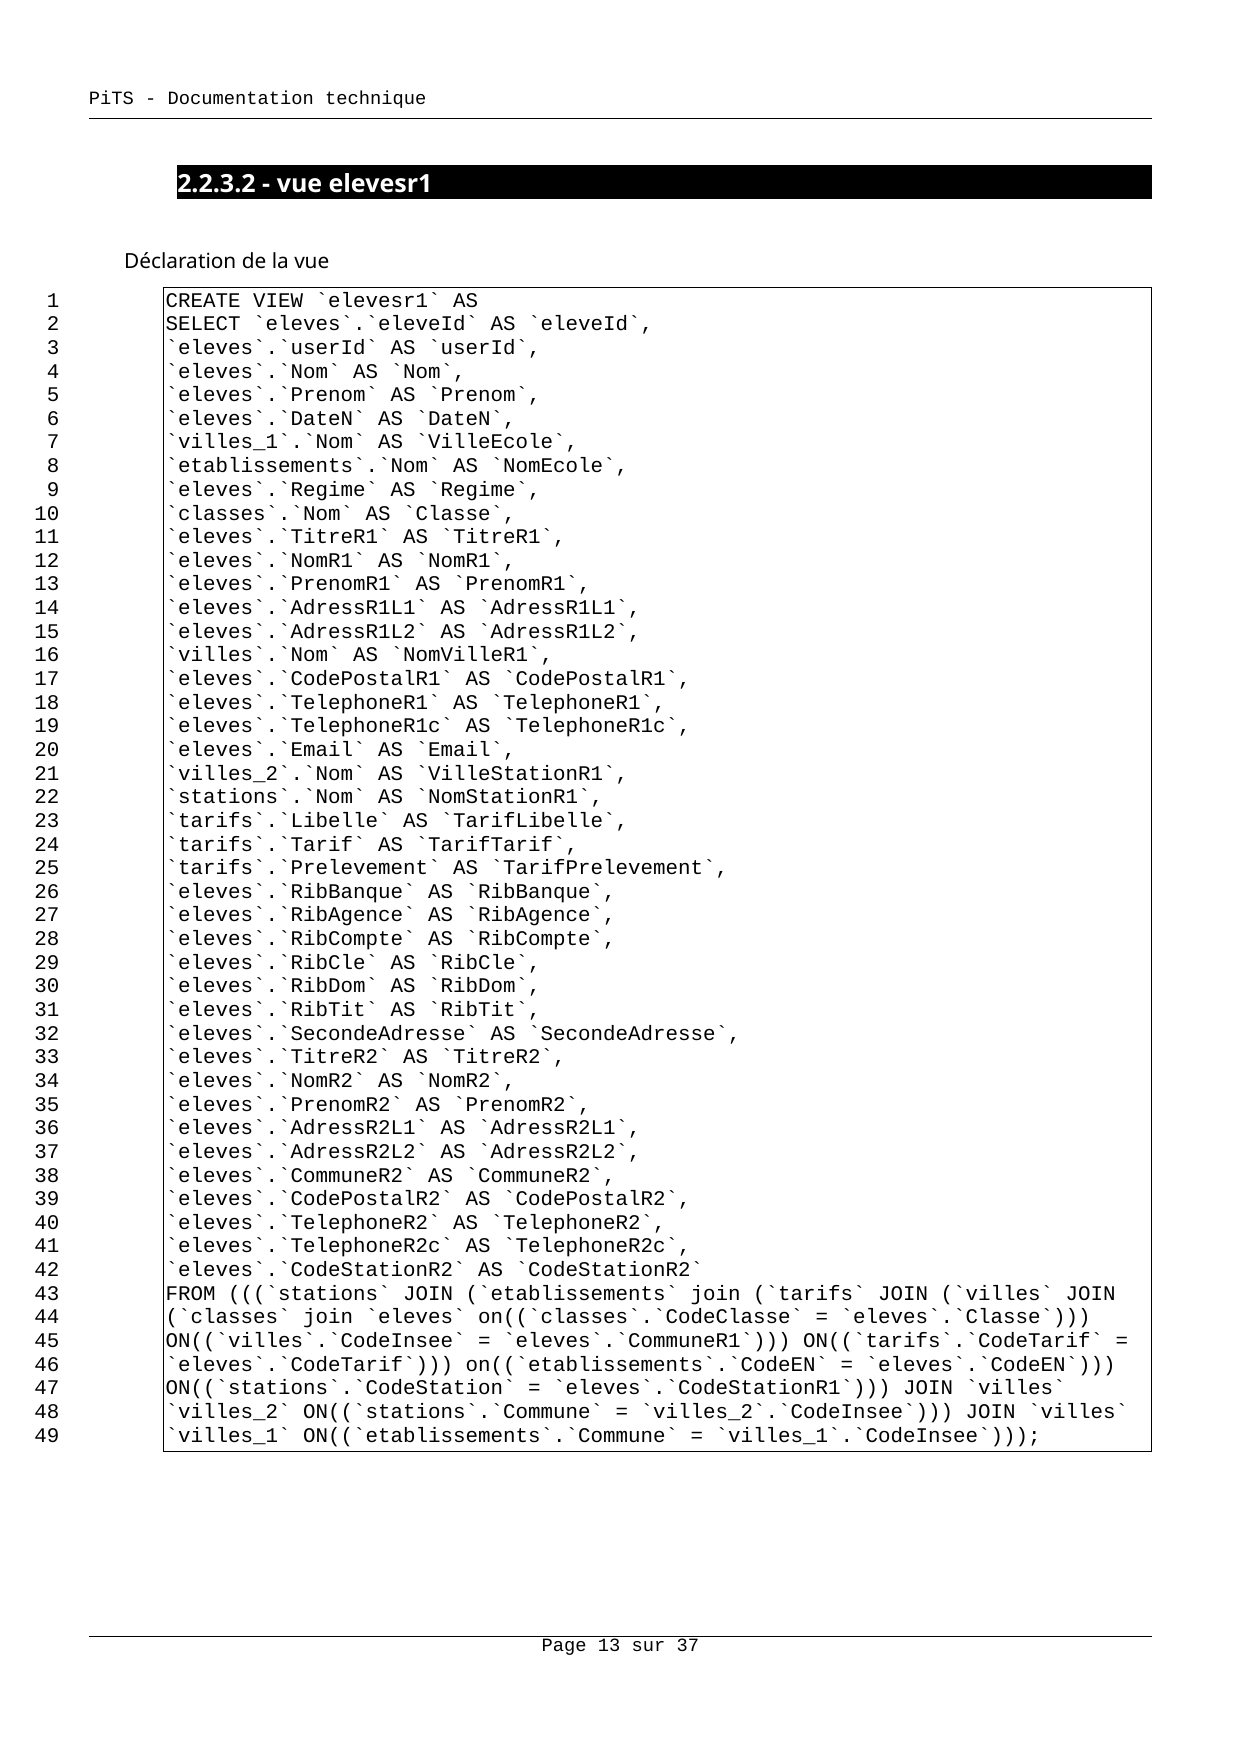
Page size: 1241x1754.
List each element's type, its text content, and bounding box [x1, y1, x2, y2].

text `eleves`.`AdressR2L1` AS `AdressR2L1`, [164, 1114, 1151, 1138]
text `eleves`.`CommuneR2` AS `CommuneR2`, [164, 1162, 1151, 1185]
text `eleves`.`RibTit` AS `RibTit`, [164, 996, 1151, 1020]
text `eleves`.`Email` AS `Email`, [164, 736, 1151, 759]
text `eleves`.`TelephoneR2c` AS `TelephoneR2c`, [164, 1232, 1151, 1256]
text CREATE VIEW `elevesr1` AS [164, 288, 1151, 310]
text `villes_1`.`Nom` AS `VilleEcole`, [164, 428, 1151, 452]
text `eleves`.`RibCompte` AS `RibCompte`, [164, 925, 1151, 949]
text `stations`.`Nom` AS `NomStationR1`, [164, 783, 1151, 807]
text `eleves`.`AdressR2L2` AS `AdressR2L2`, [164, 1138, 1151, 1162]
text `eleves`.`RibBanque` AS `RibBanque`, [164, 878, 1151, 901]
subtitle vue elevesr1 [177, 165, 1152, 199]
text `villes`.`Nom` AS `NomVilleR1`, [164, 641, 1151, 665]
text `etablissements`.`Nom` AS `NomEcole`, [164, 452, 1151, 476]
text `eleves`.`PrenomR2` AS `PrenomR2`, [164, 1091, 1151, 1114]
text `villes_2`.`Nom` AS `VilleStationR1`, [164, 759, 1151, 783]
text `eleves`.`Prenom` AS `Prenom`, [164, 381, 1151, 405]
text `eleves`.`CodePostalR2` AS `CodePostalR2`, [164, 1185, 1151, 1209]
text `eleves`.`TitreR1` AS `TitreR1`, [164, 523, 1151, 547]
text Déclaration de la vue [88, 246, 1152, 275]
text `tarifs`.`Prelevement` AS `TarifPrelevement`, [164, 854, 1151, 878]
text `eleves`.`NomR2` AS `NomR2`, [164, 1067, 1151, 1091]
text `eleves`.`PrenomR1` AS `PrenomR1`, [164, 570, 1151, 594]
text `eleves`.`RibDom` AS `RibDom`, [164, 972, 1151, 996]
text `classes`.`Nom` AS `Classe`, [164, 499, 1151, 523]
text `eleves`.`NomR1` AS `NomR1`, [164, 547, 1151, 570]
text SELECT `eleves`.`eleveId` AS `eleveId`, [164, 310, 1151, 334]
text `eleves`.`RibCle` AS `RibCle`, [164, 949, 1151, 972]
text FROM (((`stations` JOIN (`etablissements` join (`tarifs` JOIN (`villes` JOIN (`classes` join `eleves` on((`classes`.`CodeClasse` = `eleves`.`Classe`))) ON((`villes`.`CodeInsee` = `eleves`.`CommuneR1`))) ON((`tarifs`.`CodeTarif` = `eleves`.`CodeTarif`))) on((`etablissements`.`CodeEN` = `eleves`.`CodeEN`))) ON((`stations`.`CodeStation` = `eleves`.`CodeStationR1`))) JOIN `villes` `villes_2` ON((`stations`.`Commune` = `villes_2`.`CodeInsee`))) JOIN `villes` `villes_1` ON((`etablissements`.`Commune` = `villes_1`.`CodeInsee`))); [164, 1280, 1151, 1451]
text `eleves`.`TelephoneR1c` AS `TelephoneR1c`, [164, 712, 1151, 736]
text `eleves`.`TelephoneR2` AS `TelephoneR2`, [164, 1209, 1151, 1232]
text `tarifs`.`Libelle` AS `TarifLibelle`, [164, 807, 1151, 831]
text `eleves`.`Regime` AS `Regime`, [164, 476, 1151, 499]
text `eleves`.`SecondeAdresse` AS `SecondeAdresse`, [164, 1020, 1151, 1043]
text `eleves`.`CodePostalR1` AS `CodePostalR1`, [164, 665, 1151, 689]
text `eleves`.`AdressR1L1` AS `AdressR1L1`, [164, 594, 1151, 618]
text `eleves`.`RibAgence` AS `RibAgence`, [164, 901, 1151, 925]
text `tarifs`.`Tarif` AS `TarifTarif`, [164, 831, 1151, 854]
text `eleves`.`TitreR2` AS `TitreR2`, [164, 1043, 1151, 1067]
text `eleves`.`DateN` AS `DateN`, [164, 405, 1151, 428]
text `eleves`.`AdressR1L2` AS `AdressR1L2`, [164, 618, 1151, 641]
text `eleves`.`Nom` AS `Nom`, [164, 358, 1151, 381]
text `eleves`.`CodeStationR2` AS `CodeStationR2` [164, 1256, 1151, 1280]
text `eleves`.`userId` AS `userId`, [164, 334, 1151, 358]
text `eleves`.`TelephoneR1` AS `TelephoneR1`, [164, 689, 1151, 712]
